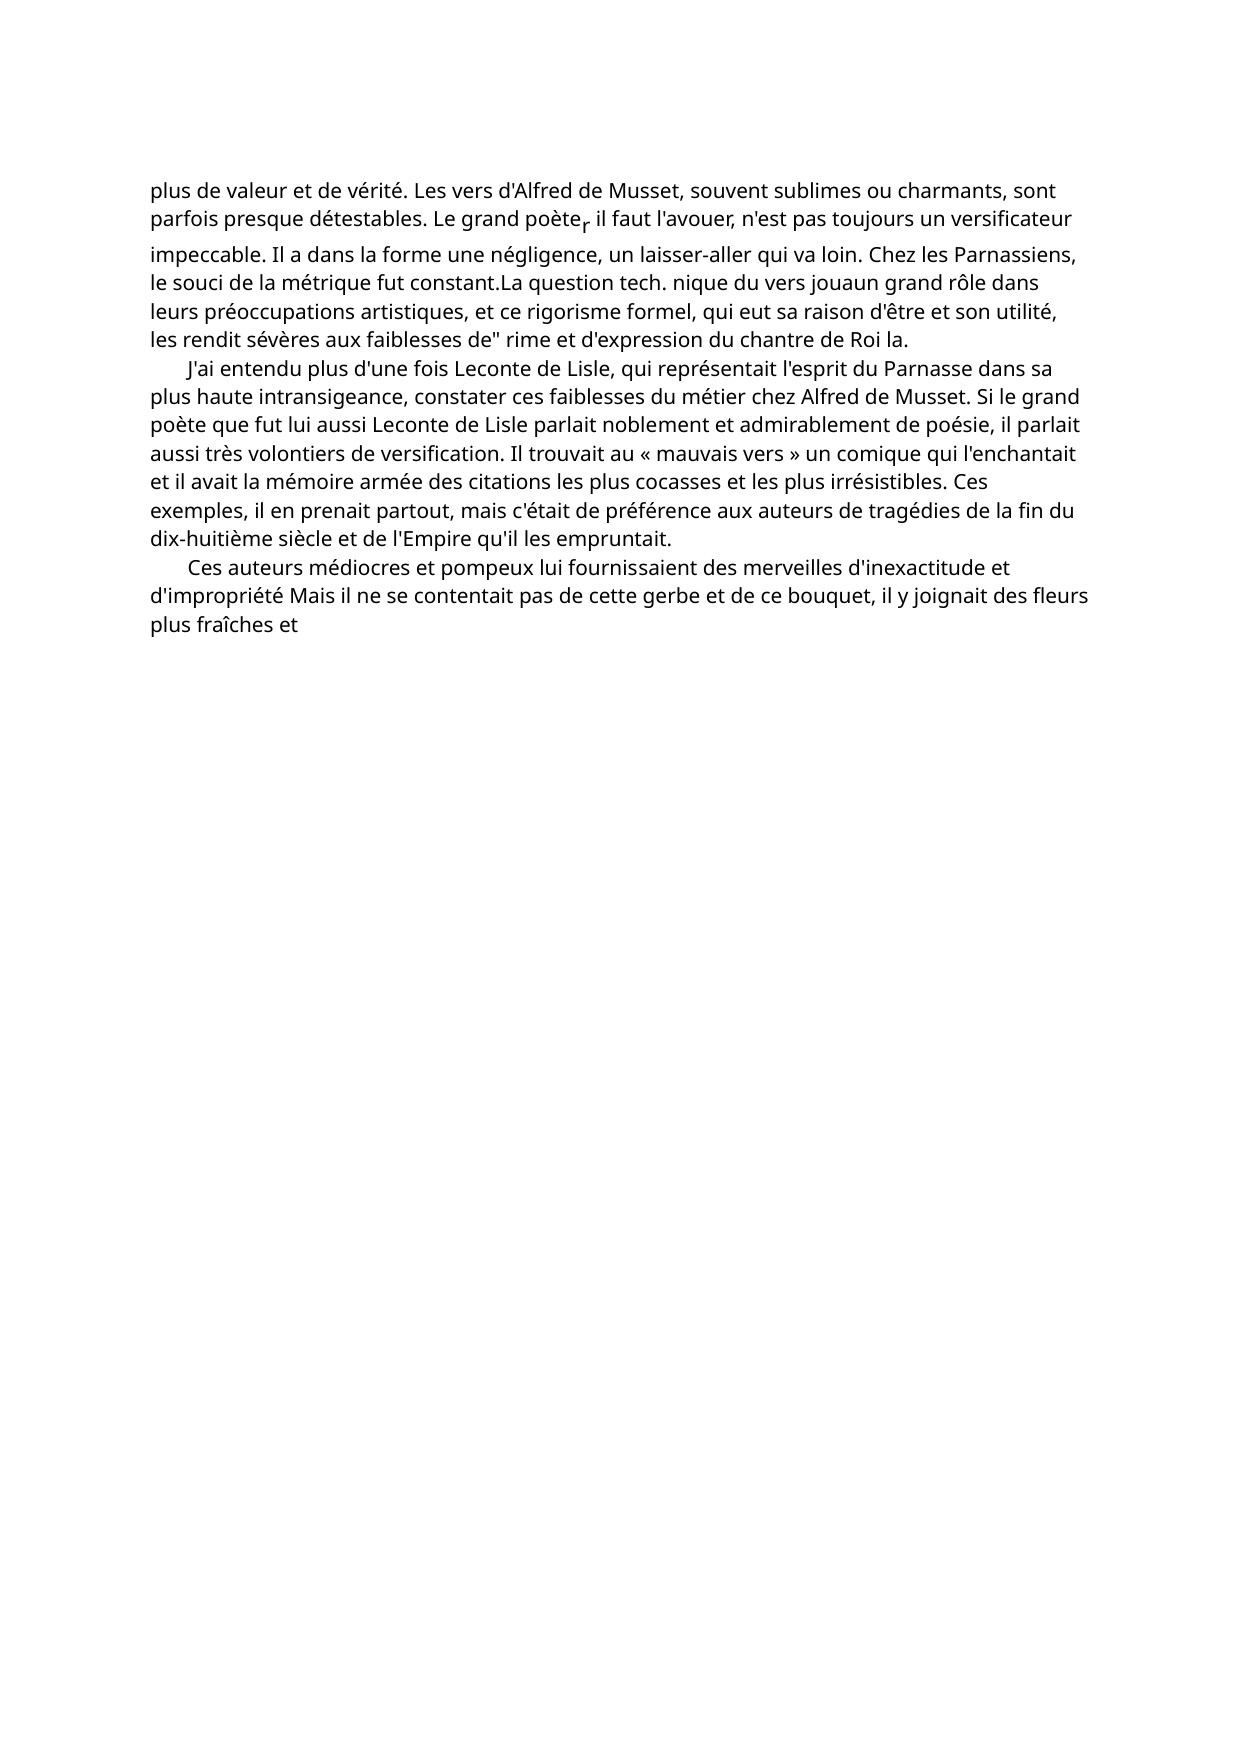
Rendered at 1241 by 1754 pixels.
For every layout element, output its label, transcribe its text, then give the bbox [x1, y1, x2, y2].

text plus de valeur et de vérité. Les vers d'Alfred de Musset, souvent sublimes ou charmants, sont par­fois presque détestables. Le grand poèter il faut l'avouer, n'est pas toujours un versificateur im­peccable. Il a dans la forme une négligence, un laisser-aller qui va loin. Chez les Parnassiens, le souci de la métrique fut constant.La question tech. nique du vers jouaun grand rôle dans leurs préoc­cupations artistiques, et ce rigorisme formel, qui eut sa raison d'être et son utilité, les rendit sévères aux faiblesses de" rime et d'expression du chantre de Roi la. [150, 176, 1090, 354]
text Ces auteurs médiocres et pompeux lui fournis­saient des merveilles d'inexactitude et d'impropriété Mais il ne se contentait pas de cette gerbe et de ce bouquet, il y joignait des fleurs plus fraîches et [150, 553, 1090, 638]
text J'ai entendu plus d'une fois Leconte de Lisle, qui représentait l'esprit du Parnasse dans sa plus haute intransigeance, constater ces faiblesses du métier chez Alfred de Musset. Si le grand poète que fut lui aussi Leconte de Lisle parlait noble­ment et admirablement de poésie, il parlait aussi très volontiers de versification. Il trouvait au « mauvais vers » un comique qui l'enchantait et il avait la mémoire armée des citations les plus cocasses et les plus irrésistibles. Ces exemples, il en prenait partout, mais c'était de préférence aux auteurs de tragédies de la fin du dix-huitième siècle et de l'Empire qu'il les empruntait. [150, 354, 1090, 553]
